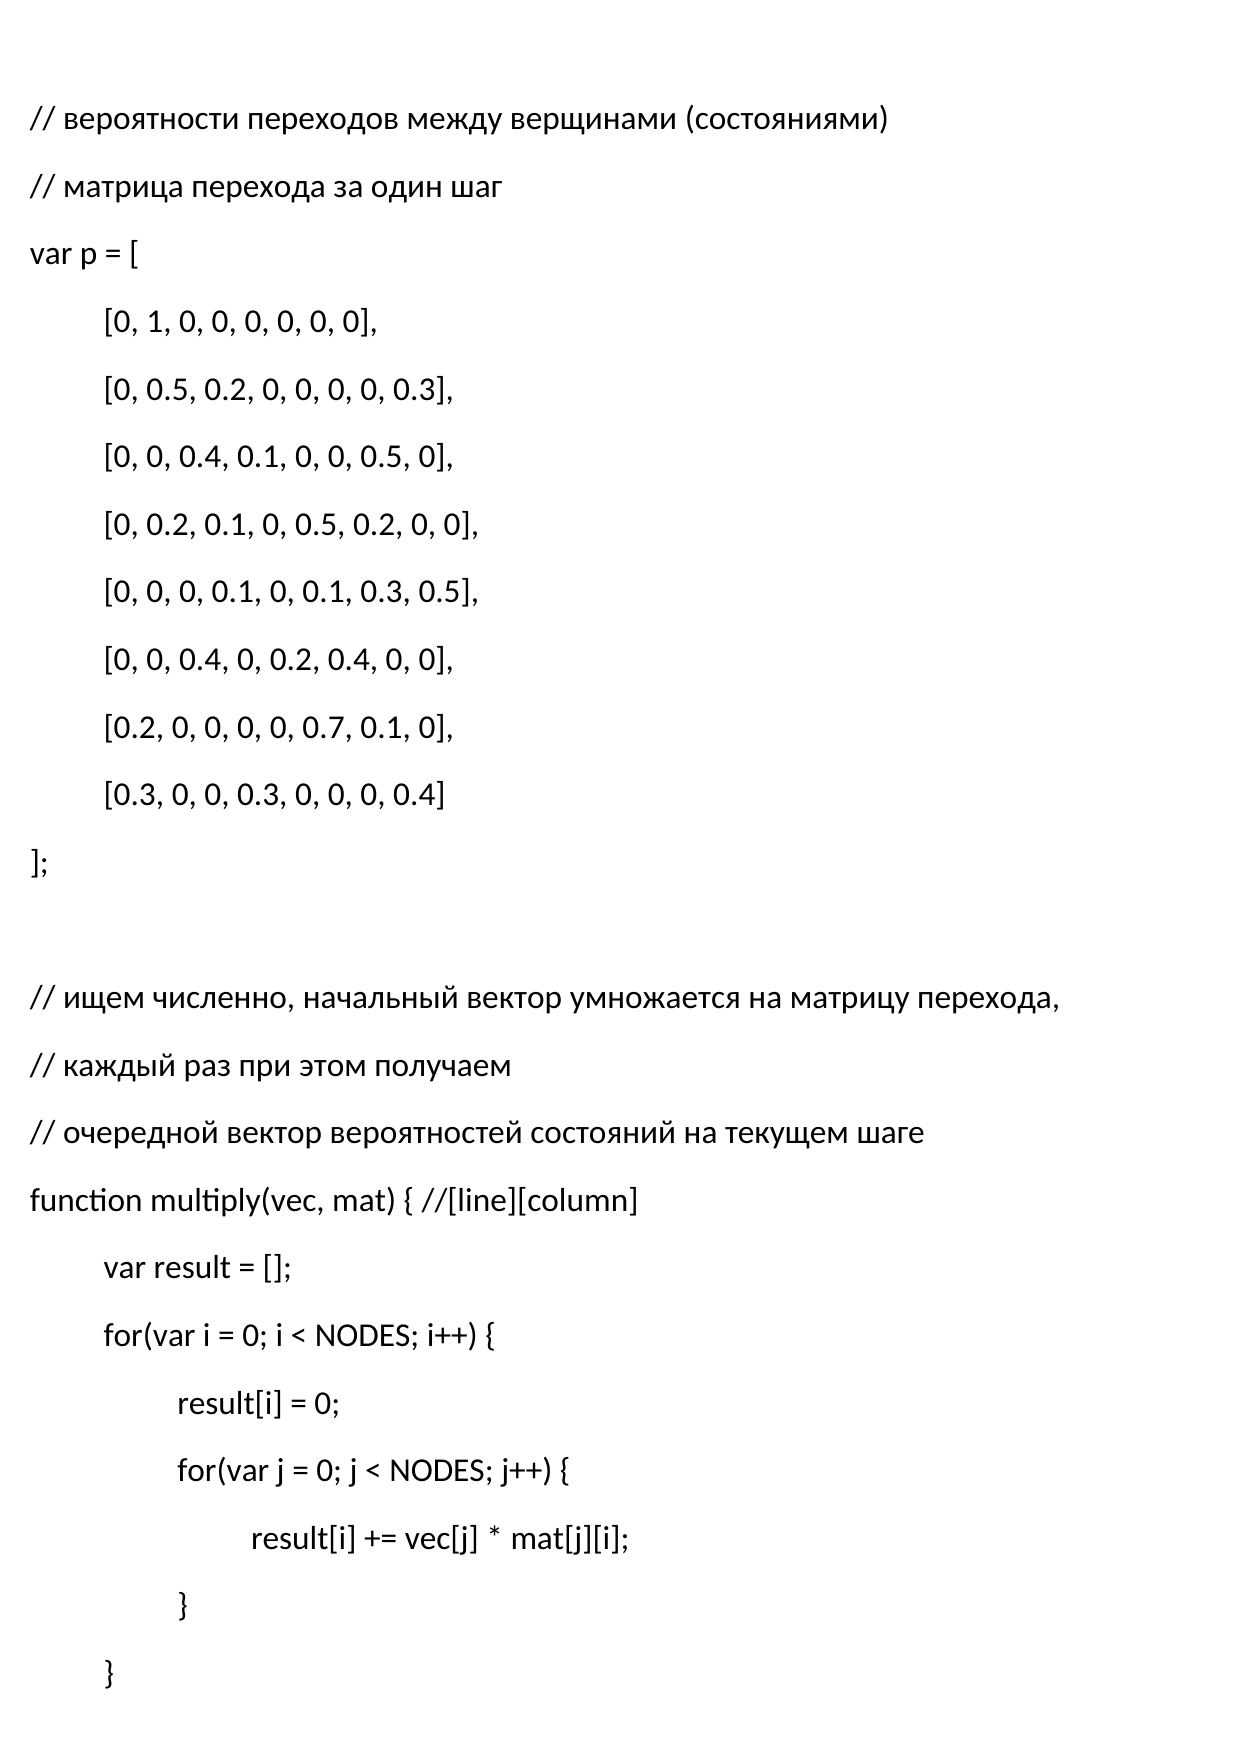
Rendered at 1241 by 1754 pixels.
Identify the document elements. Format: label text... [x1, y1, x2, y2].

text var p = [ [29, 232, 1211, 273]
text for(var j = 0; j < NODES; j++) { [29, 1449, 1211, 1490]
text [0, 0, 0, 0.1, 0, 0.1, 0.3, 0.5], [29, 570, 1211, 611]
text // очередной вектор вероятностей состояний на текущем шаге [29, 1111, 1211, 1152]
text var result = []; [29, 1246, 1211, 1287]
text [0.2, 0, 0, 0, 0, 0.7, 0.1, 0], [29, 706, 1211, 746]
text // матрица перехода за один шаг [29, 165, 1211, 206]
text result[i] += vec[j] * mat[j][i]; [29, 1517, 1211, 1558]
text [0, 0, 0.4, 0.1, 0, 0, 0.5, 0], [29, 435, 1211, 476]
text result[i] = 0; [29, 1382, 1211, 1422]
text // ищем численно, начальный вектор умножается на матрицу перехода, [29, 976, 1211, 1017]
text [0.3, 0, 0, 0.3, 0, 0, 0, 0.4] [29, 773, 1211, 814]
text // каждый раз при этом получаем [29, 1044, 1211, 1084]
text } [29, 1652, 1211, 1693]
text [0, 0, 0.4, 0, 0.2, 0.4, 0, 0], [29, 638, 1211, 679]
text for(var i = 0; i < NODES; i++) { [29, 1314, 1211, 1355]
text ]; [29, 841, 1211, 882]
text [0, 1, 0, 0, 0, 0, 0, 0], [29, 300, 1211, 341]
text [0, 0.2, 0.1, 0, 0.5, 0.2, 0, 0], [29, 503, 1211, 543]
text [0, 0.5, 0.2, 0, 0, 0, 0, 0.3], [29, 368, 1211, 408]
text } [29, 1584, 1211, 1625]
text // вероятности переходов между верщинами (состояниями) [29, 97, 1211, 138]
text function multiply(vec, mat) { //[line][column] [29, 1179, 1211, 1219]
